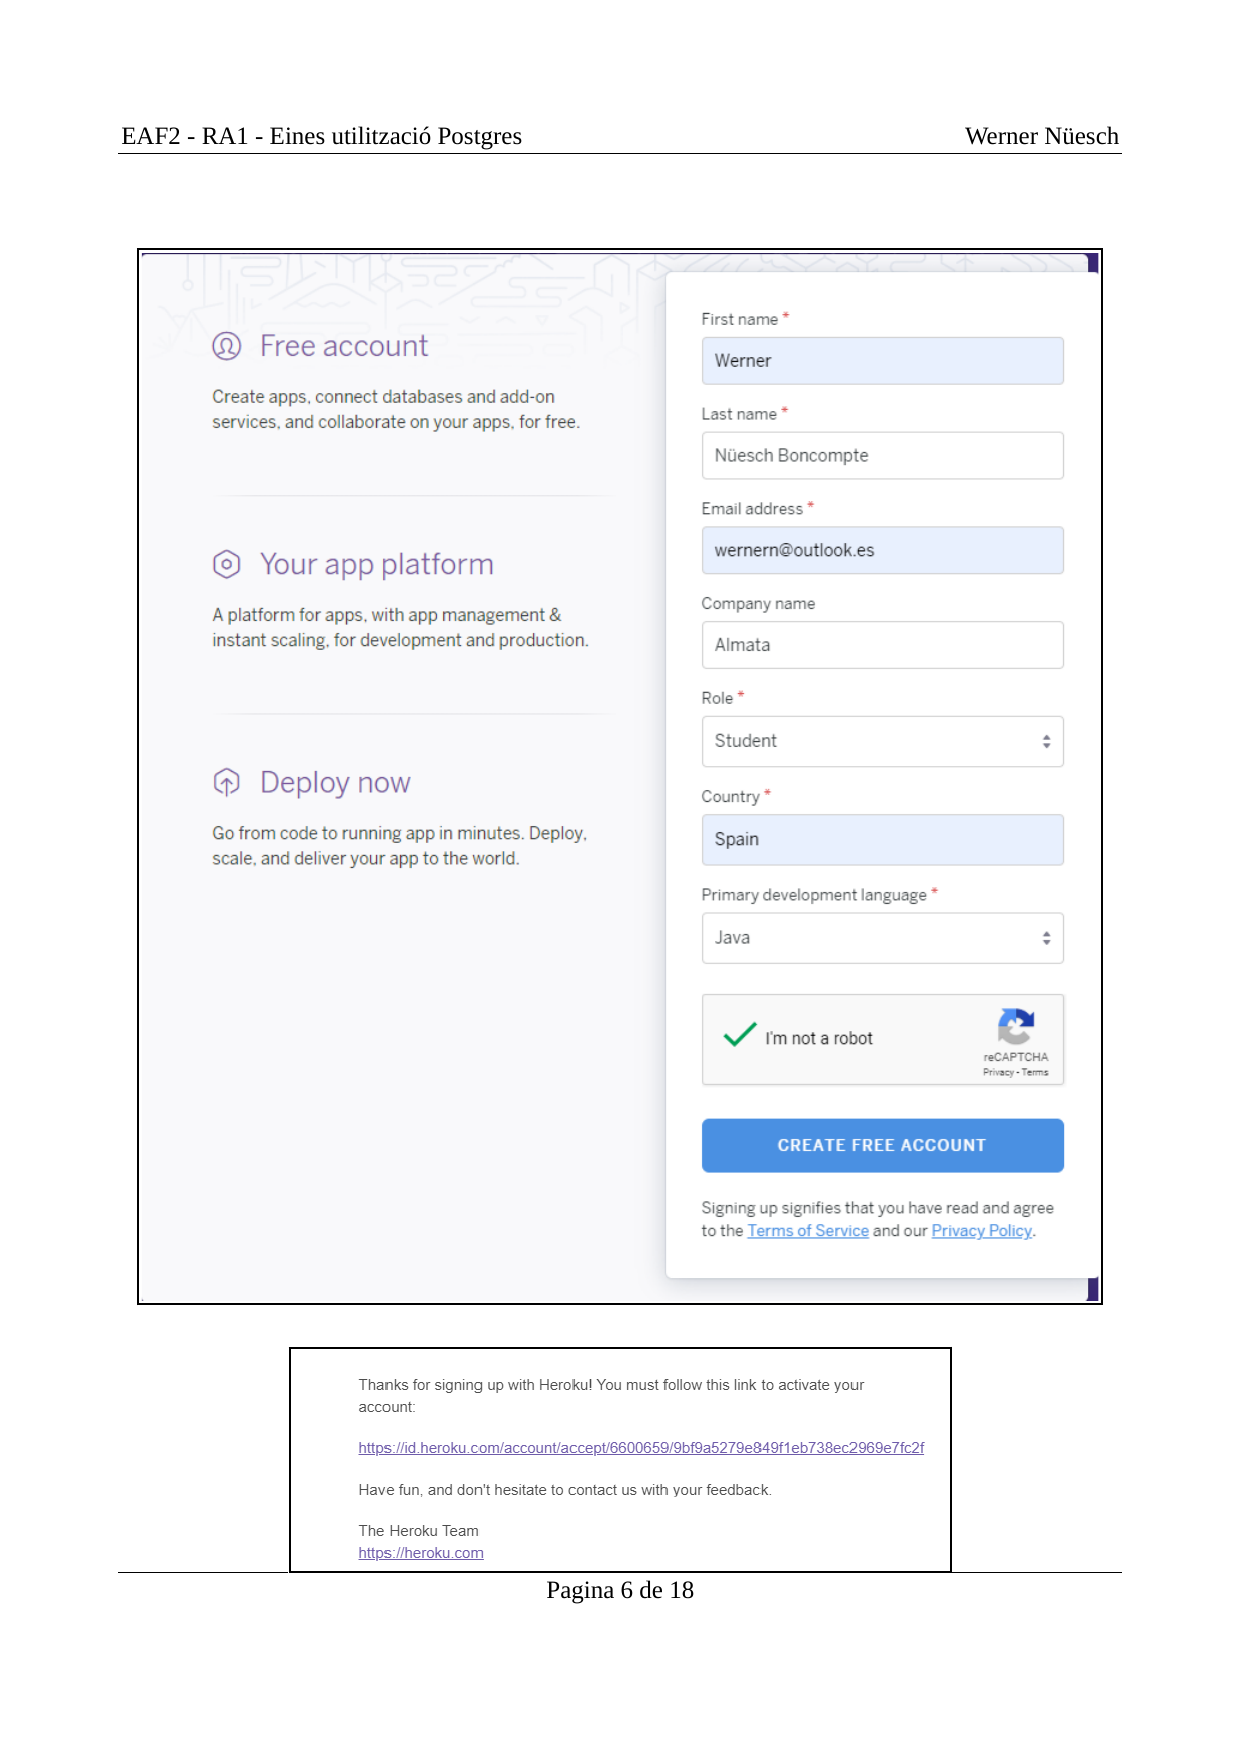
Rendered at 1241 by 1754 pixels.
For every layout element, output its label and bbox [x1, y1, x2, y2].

picture [293, 1351, 947, 1569]
picture [141, 253, 1099, 1301]
